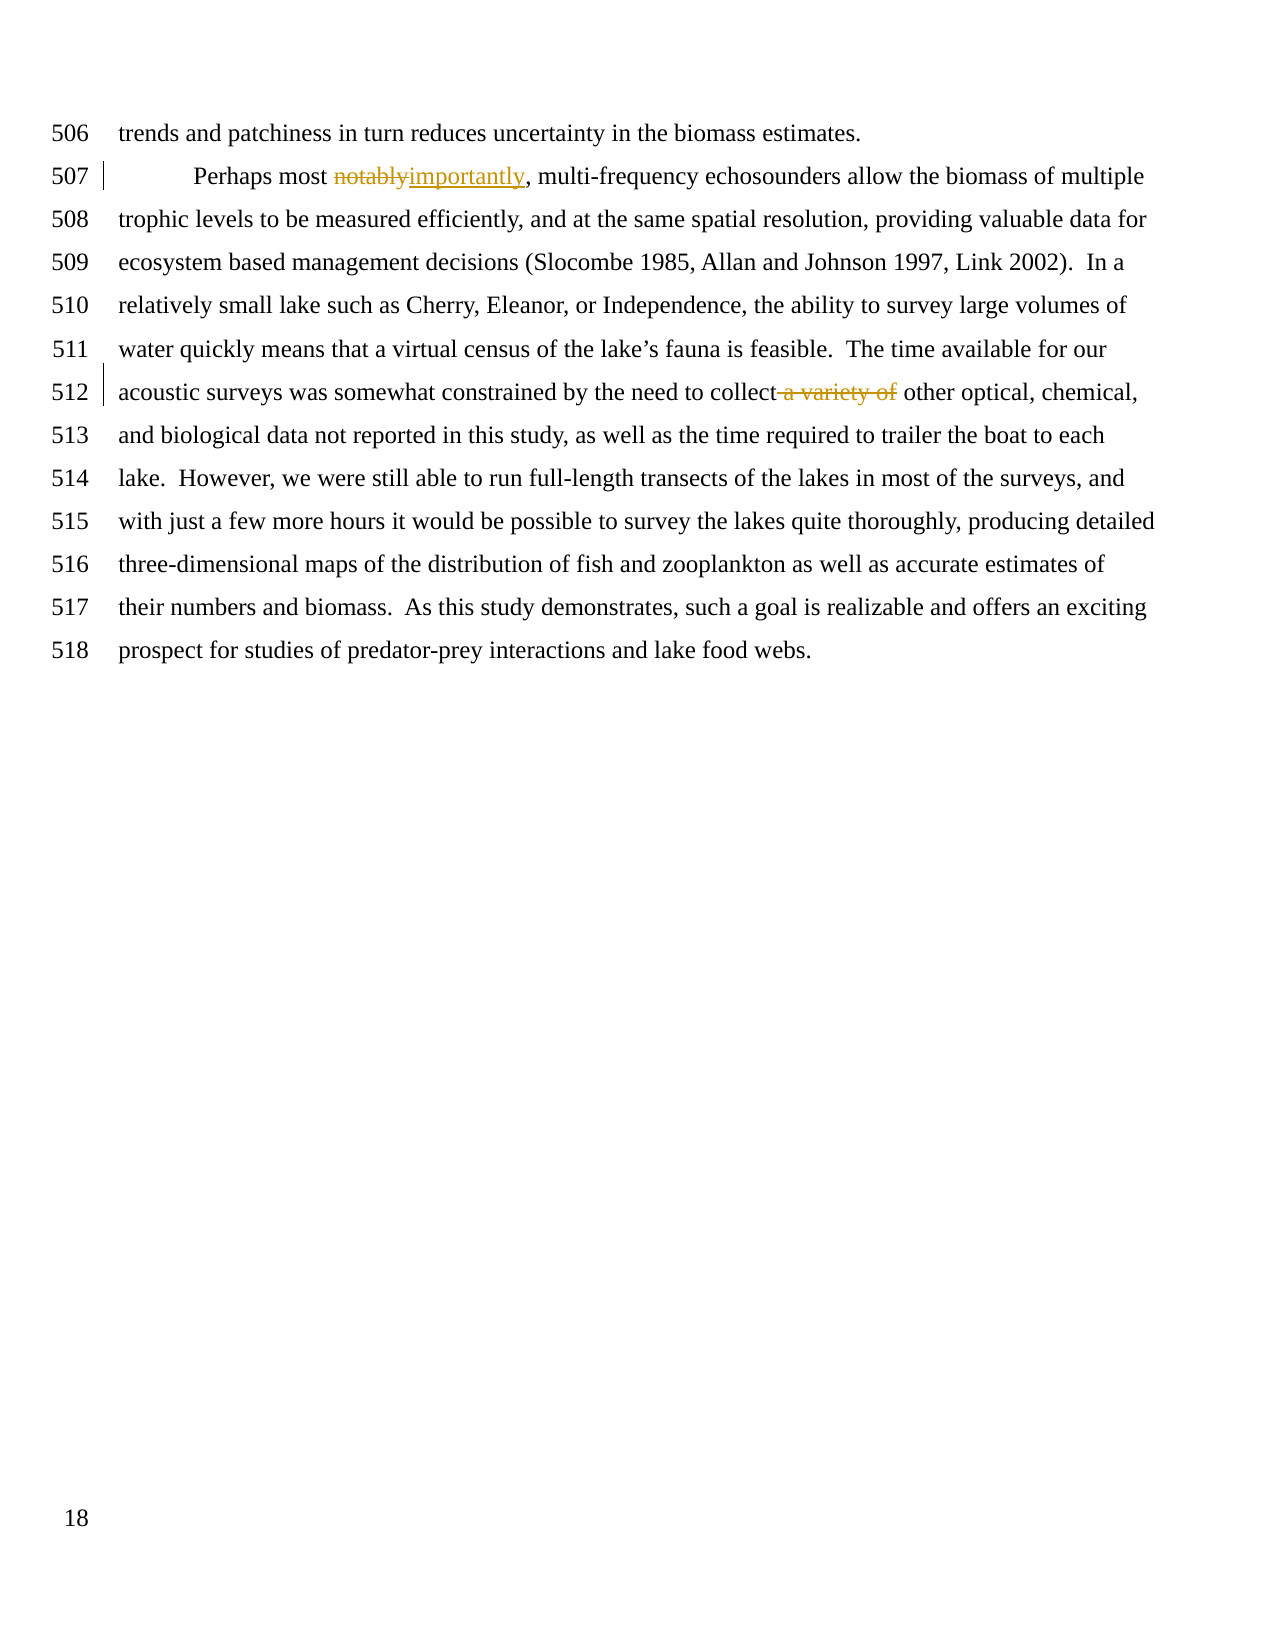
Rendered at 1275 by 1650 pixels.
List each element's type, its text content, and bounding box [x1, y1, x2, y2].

text trends and patchiness in turn reduces uncertainty in the biomass estimates. [118, 118, 1157, 147]
text Perhaps most importantly, multi-frequency echosounders allow the biomass of multiple trophic levels to be measured efficiently, and at the same spatial resolution, providing valuable data for ecosystem based management decisions (Slocombe 1985, Allan and Johnson 1997, Link 2002)⁠. In a relatively small lake such as Cherry, Eleanor, or Independence, the ability to survey large volumes of water quickly means that a virtual census of the lake’s fauna is feasible. The time available for our acoustic surveys was somewhat constrained by the need to collect other optical, chemical, and biological data not reported in this study, as well as the time required to trailer the boat to each lake. However, we were still able to run full-length transects of the lakes in most of the surveys, and with just a few more hours it would be possible to survey the lakes quite thoroughly, producing detailed three-dimensional maps of the distribution of fish and zooplankton as well as accurate estimates of their numbers and biomass. As this study demonstrates, such a goal is realizable and offers an exciting prospect for studies of predator-prey interactions and lake food webs. [118, 161, 1157, 664]
